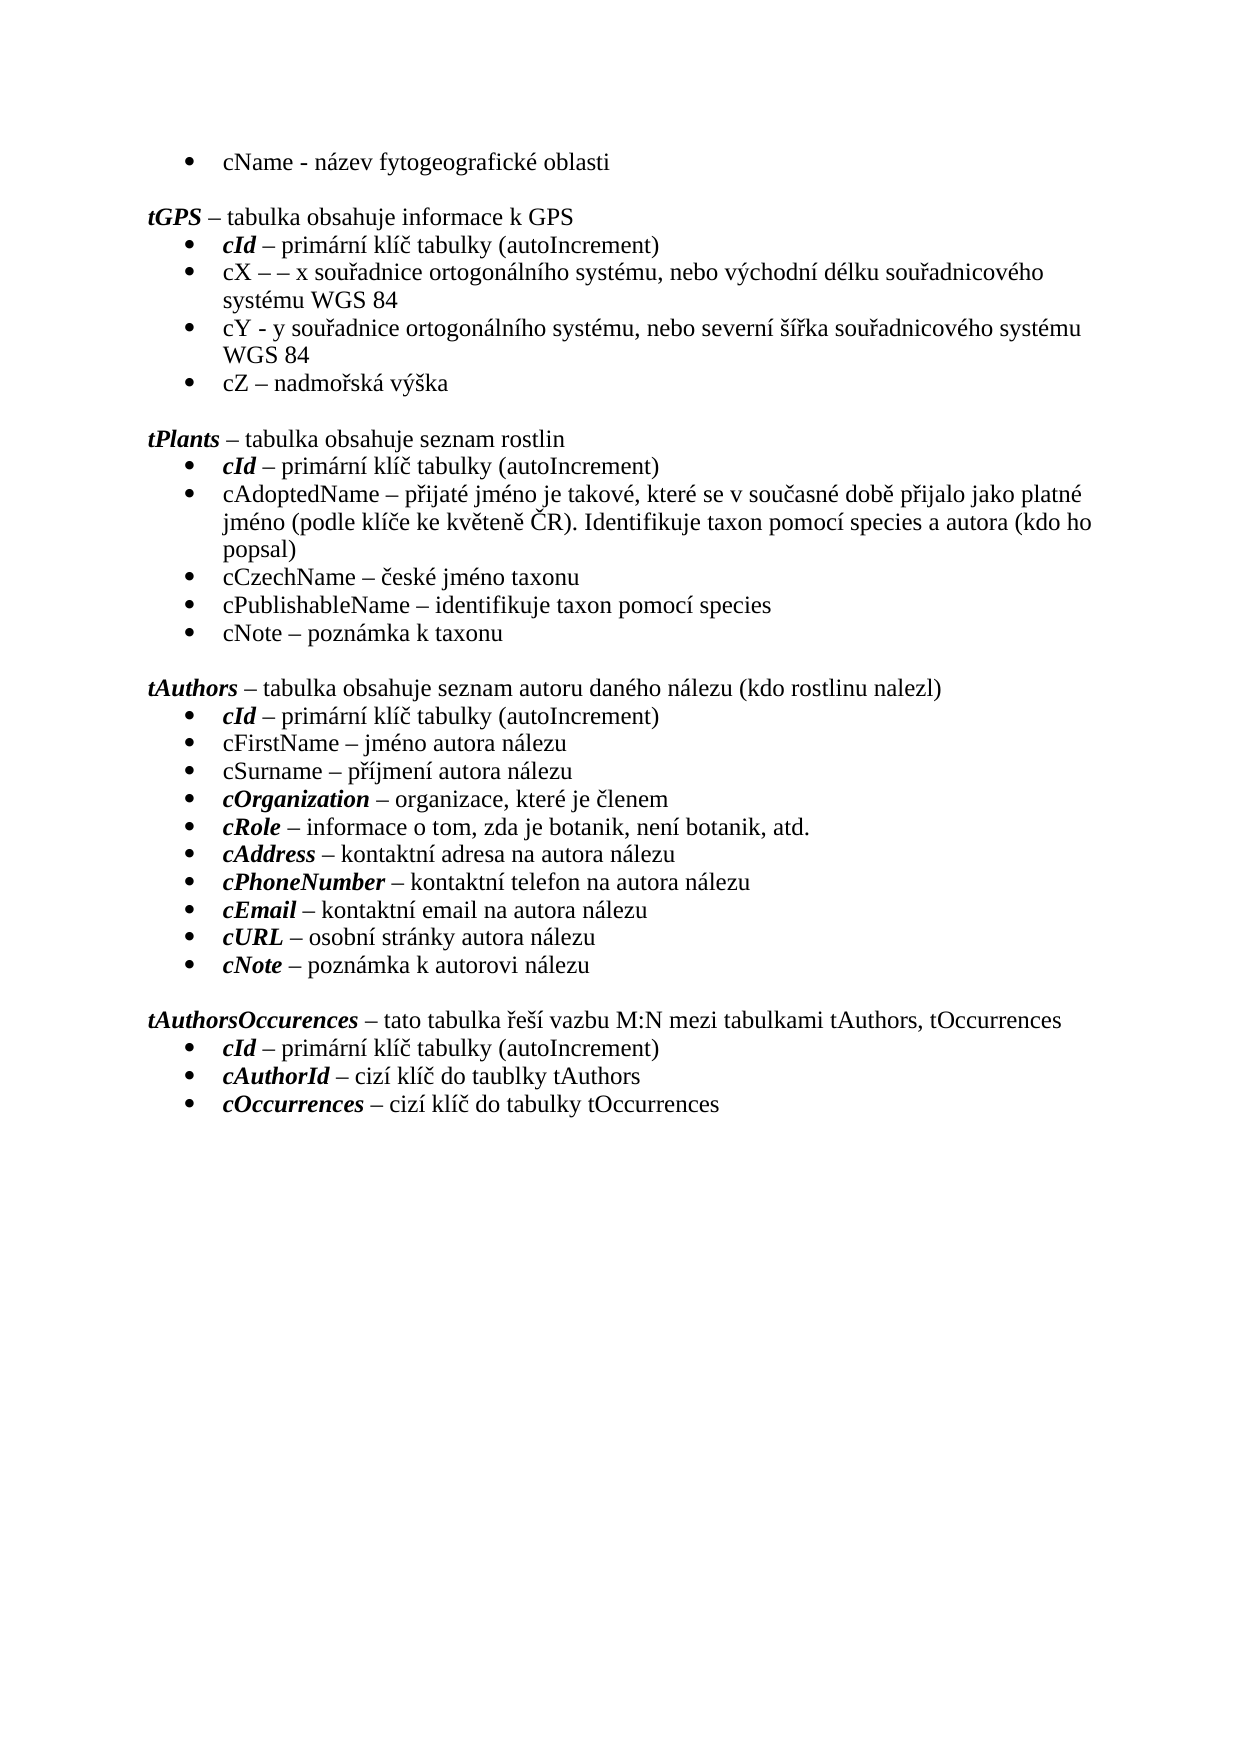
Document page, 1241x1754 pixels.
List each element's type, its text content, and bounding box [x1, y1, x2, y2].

list cPhoneNumber – kontaktní telefon na autora nálezu [185, 868, 1092, 896]
list cURL – osobní stránky autora nálezu [185, 923, 1092, 951]
text tPlants – tabulka obsahuje seznam rostlin [148, 425, 1092, 452]
list cEmail – kontaktní email na autora nálezu [185, 896, 1092, 923]
list cNote – poznámka k autorovi nálezu [185, 951, 1092, 979]
list cCzechName – české jméno taxonu [185, 563, 1092, 591]
list cFirstName – jméno autora nálezu [185, 729, 1092, 757]
list cOrganization – organizace, které je členem [185, 785, 1092, 813]
list cAuthorId – cizí klíč do taublky tAuthors [185, 1062, 1092, 1090]
list cZ – nadmořská výška [185, 369, 1092, 397]
list cOccurrences – cizí klíč do tabulky tOccurrences [185, 1090, 1092, 1117]
list cAddress – kontaktní adresa na autora nálezu [185, 840, 1092, 868]
text tAuthors – tabulka obsahuje seznam autoru daného nálezu (kdo rostlinu nalezl) [148, 674, 1092, 702]
list cName - název fytogeografické oblasti [185, 148, 1092, 175]
list cId – primární klíč tabulky (autoIncrement) [185, 1034, 1092, 1062]
list cSurname – příjmení autora nálezu [185, 757, 1092, 785]
list cNote – poznámka k taxonu [185, 619, 1092, 646]
list cPublishableName – identifikuje taxon pomocí species [185, 591, 1092, 619]
text tAuthorsOccurences – tato tabulka řeší vazbu M:N mezi tabulkami tAuthors, tOccurrences [148, 1007, 1092, 1034]
text tGPS – tabulka obsahuje informace k GPS [148, 203, 1092, 231]
list cRole – informace o tom, zda je botanik, není botanik, atd. [185, 813, 1092, 840]
list cId – primární klíč tabulky (autoIncrement) [185, 702, 1092, 729]
list cY - y souřadnice ortogonálního systému, nebo severní šířka souřadnicového systému WGS 84 [185, 314, 1092, 369]
list cId – primární klíč tabulky (autoIncrement) [185, 452, 1092, 480]
list cId – primární klíč tabulky (autoIncrement) [185, 231, 1092, 258]
list cX – – x souřadnice ortogonálního systému, nebo východní délku souřadnicového systému WGS 84 [185, 258, 1092, 314]
list cAdoptedName – přijaté jméno je takové, které se v současné době přijalo jako platné jméno (podle klíče ke květeně ČR). Identifikuje taxon pomocí species a autora (kdo ho popsal) [185, 480, 1092, 563]
